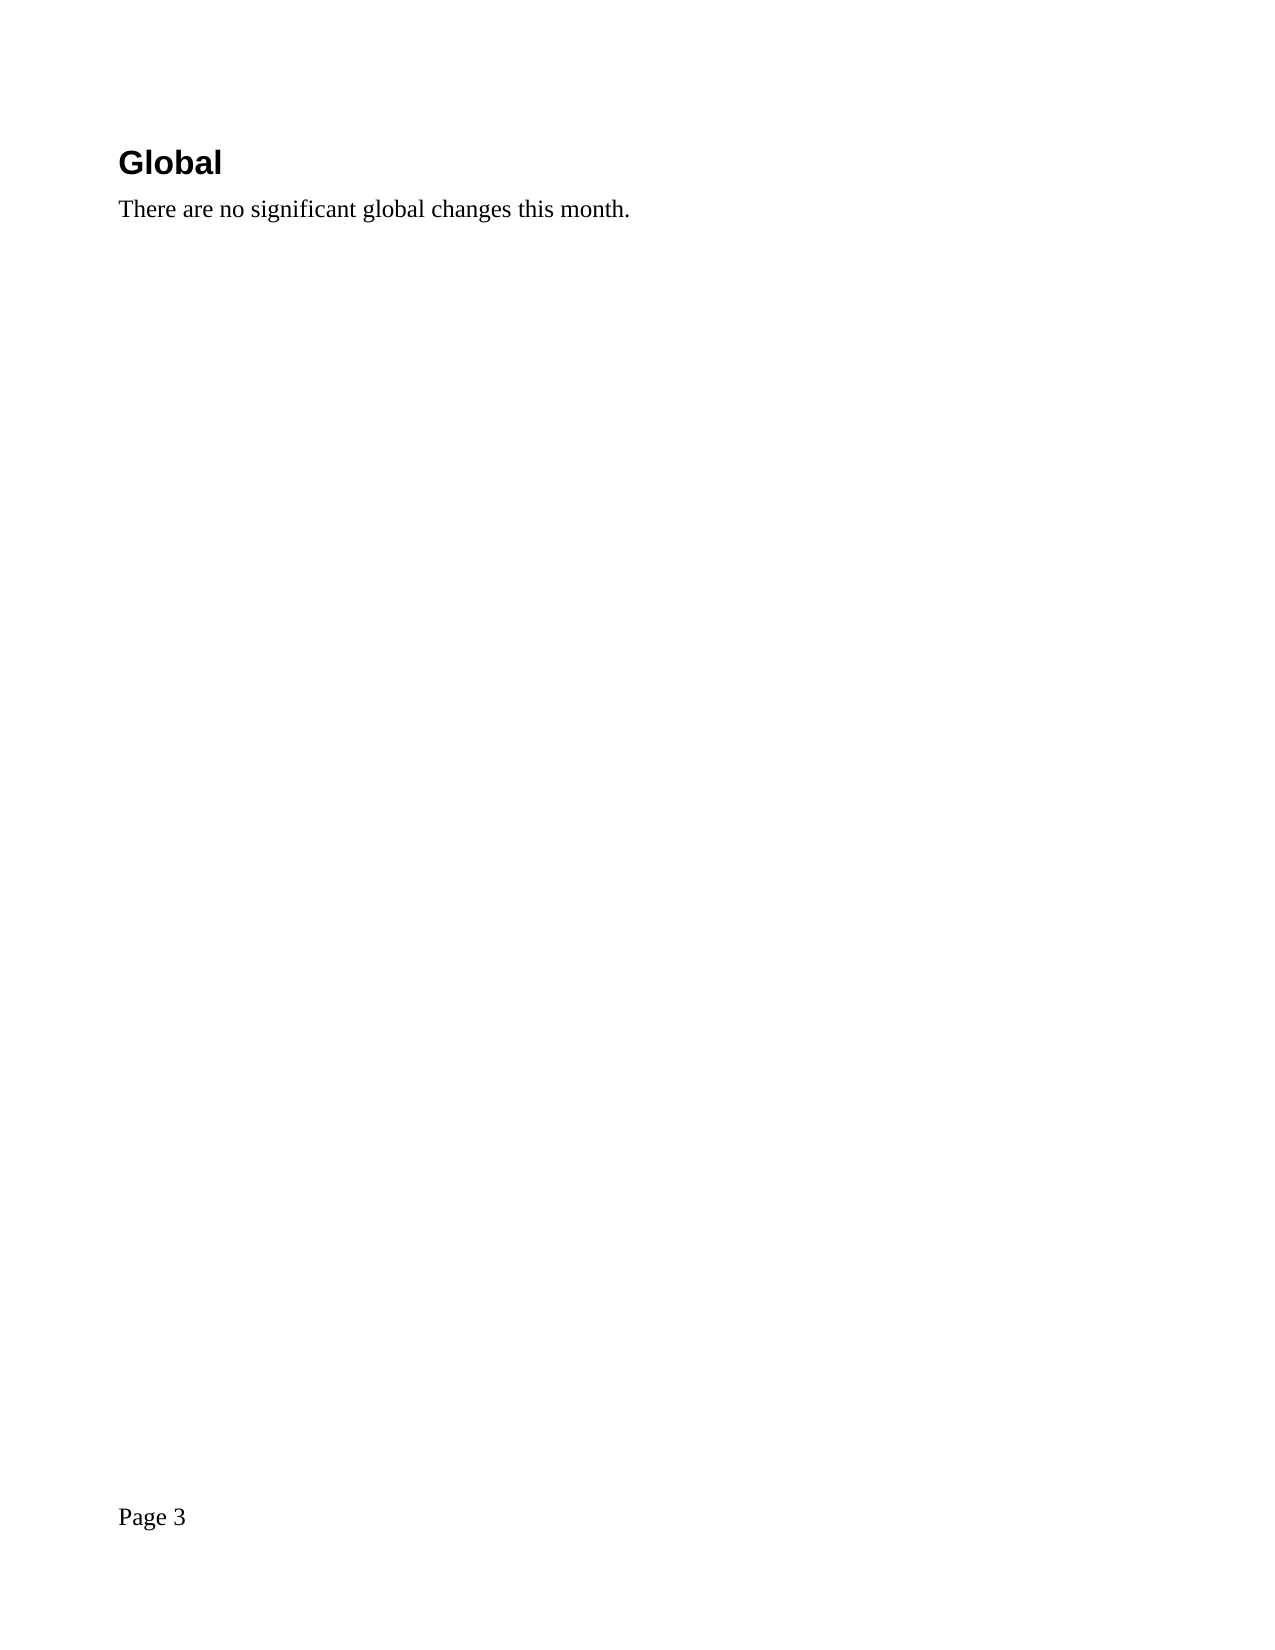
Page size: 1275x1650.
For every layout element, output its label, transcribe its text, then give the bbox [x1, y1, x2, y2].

subtitle Global [118, 143, 1157, 182]
text There are no significant global changes this month. [118, 194, 1157, 223]
